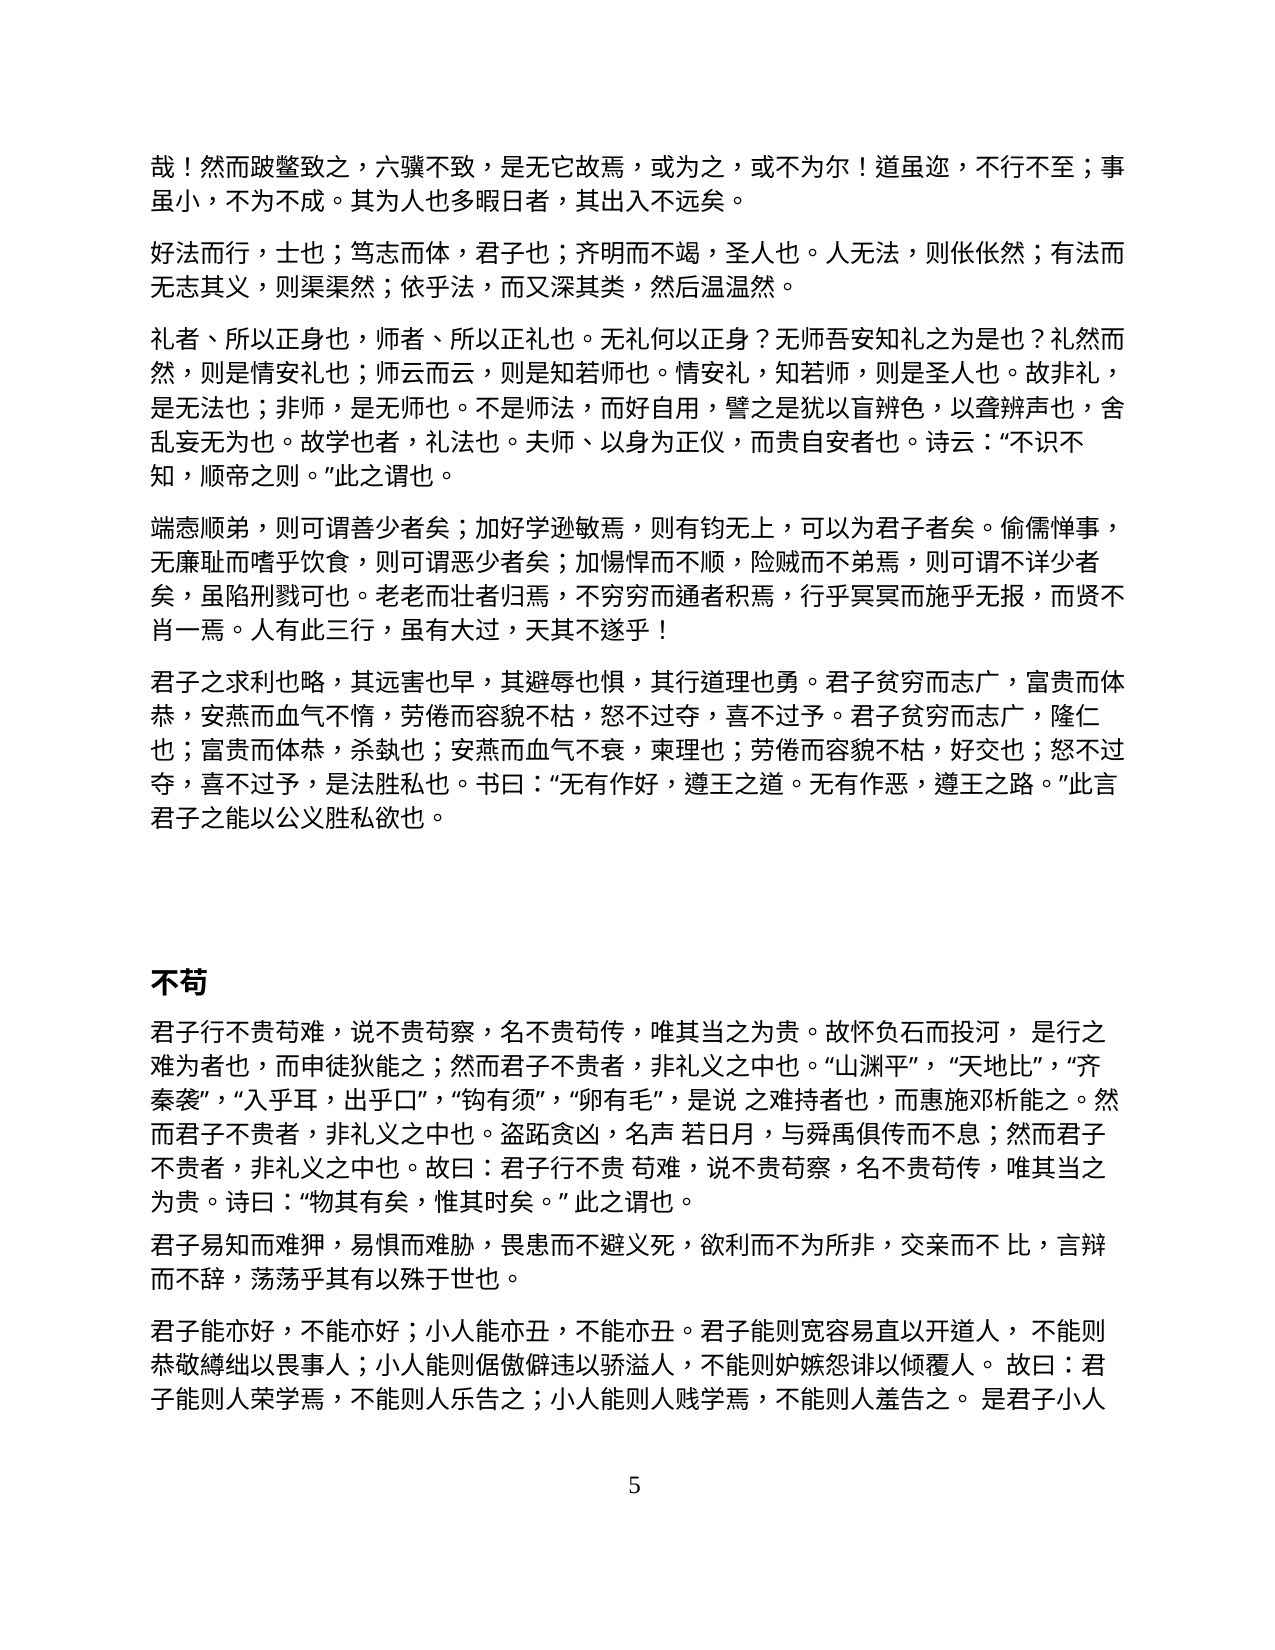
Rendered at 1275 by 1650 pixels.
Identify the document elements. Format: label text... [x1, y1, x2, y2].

text 君子能亦好，不能亦好；小人能亦丑，不能亦丑。君子能则宽容易直以开道人， 不能则恭敬繜绌以畏事人；小人能则倨傲僻违以骄溢人，不能则妒嫉怨诽以倾覆人。 故曰：君子能则人荣学焉，不能则人乐告之；小人能则人贱学焉，不能则人羞告之。 是君子小人 [150, 1314, 1125, 1416]
subtitle 不苟 [150, 962, 1125, 1002]
text 君子之求利也略，其远害也早，其避辱也惧，其行道理也勇。君子贫穷而志广，富贵而体恭，安燕而血气不惰，劳倦而容貌不枯，怒不过夺，喜不过予。君子贫穷而志广，隆仁也；富贵而体恭，杀埶也；安燕而血气不衰，柬理也；劳倦而容貌不枯，好交也；怒不过夺，喜不过予，是法胜私也。书曰：“无有作好，遵王之道。无有作恶，遵王之路。”此言君子之能以公义胜私欲也。 [150, 664, 1125, 835]
text 君子易知而难狎，易惧而难胁，畏患而不避义死，欲利而不为所非，交亲而不 比，言辩而不辞，荡荡乎其有以殊于世也。 [150, 1228, 1125, 1296]
text 礼者、所以正身也，师者、所以正礼也。无礼何以正身？无师吾安知礼之为是也？礼然而然，则是情安礼也；师云而云，则是知若师也。情安礼，知若师，则是圣人也。故非礼，是无法也；非师，是无师也。不是师法，而好自用，譬之是犹以盲辨色，以聋辨声也，舍乱妄无为也。故学也者，礼法也。夫师、以身为正仪，而贵自安者也。诗云：“不识不知，顺帝之则。”此之谓也。 [150, 322, 1125, 492]
text 端悫顺弟，则可谓善少者矣；加好学逊敏焉，则有钧无上，可以为君子者矣。偷儒惮事，无廉耻而嗜乎饮食，则可谓恶少者矣；加愓悍而不顺，险贼而不弟焉，则可谓不详少者矣，虽陷刑戮可也。老老而壮者归焉，不穷穷而通者积焉，行乎冥冥而施乎无报，而贤不肖一焉。人有此三行，虽有大过，天其不遂乎！ [150, 510, 1125, 647]
text 哉！然而跛鳖致之，六骥不致，是无它故焉，或为之，或不为尔！道虽迩，不行不至；事虽小，不为不成。其为人也多暇日者，其出入不远矣。 [150, 150, 1125, 218]
text 君子行不贵苟难，说不贵苟察，名不贵苟传，唯其当之为贵。故怀负石而投河， 是行之难为者也，而申徒狄能之；然而君子不贵者，非礼义之中也。“山渊平”， “天地比”，“齐秦袭”，“入乎耳，出乎口”，“钩有须”，“卵有毛”，是说 之难持者也，而惠施邓析能之。然而君子不贵者，非礼义之中也。盗跖贪凶，名声 若日月，与舜禹俱传而不息；然而君子不贵者，非礼义之中也。故曰：君子行不贵 苟难，说不贵苟察，名不贵苟传，唯其当之为贵。诗曰：“物其有矣，惟其时矣。” 此之谓也。 [150, 1014, 1125, 1219]
text 好法而行，士也；笃志而体，君子也；齐明而不竭，圣人也。人无法，则伥伥然；有法而无志其义，则渠渠然；依乎法，而又深其类，然后温温然。 [150, 236, 1125, 304]
